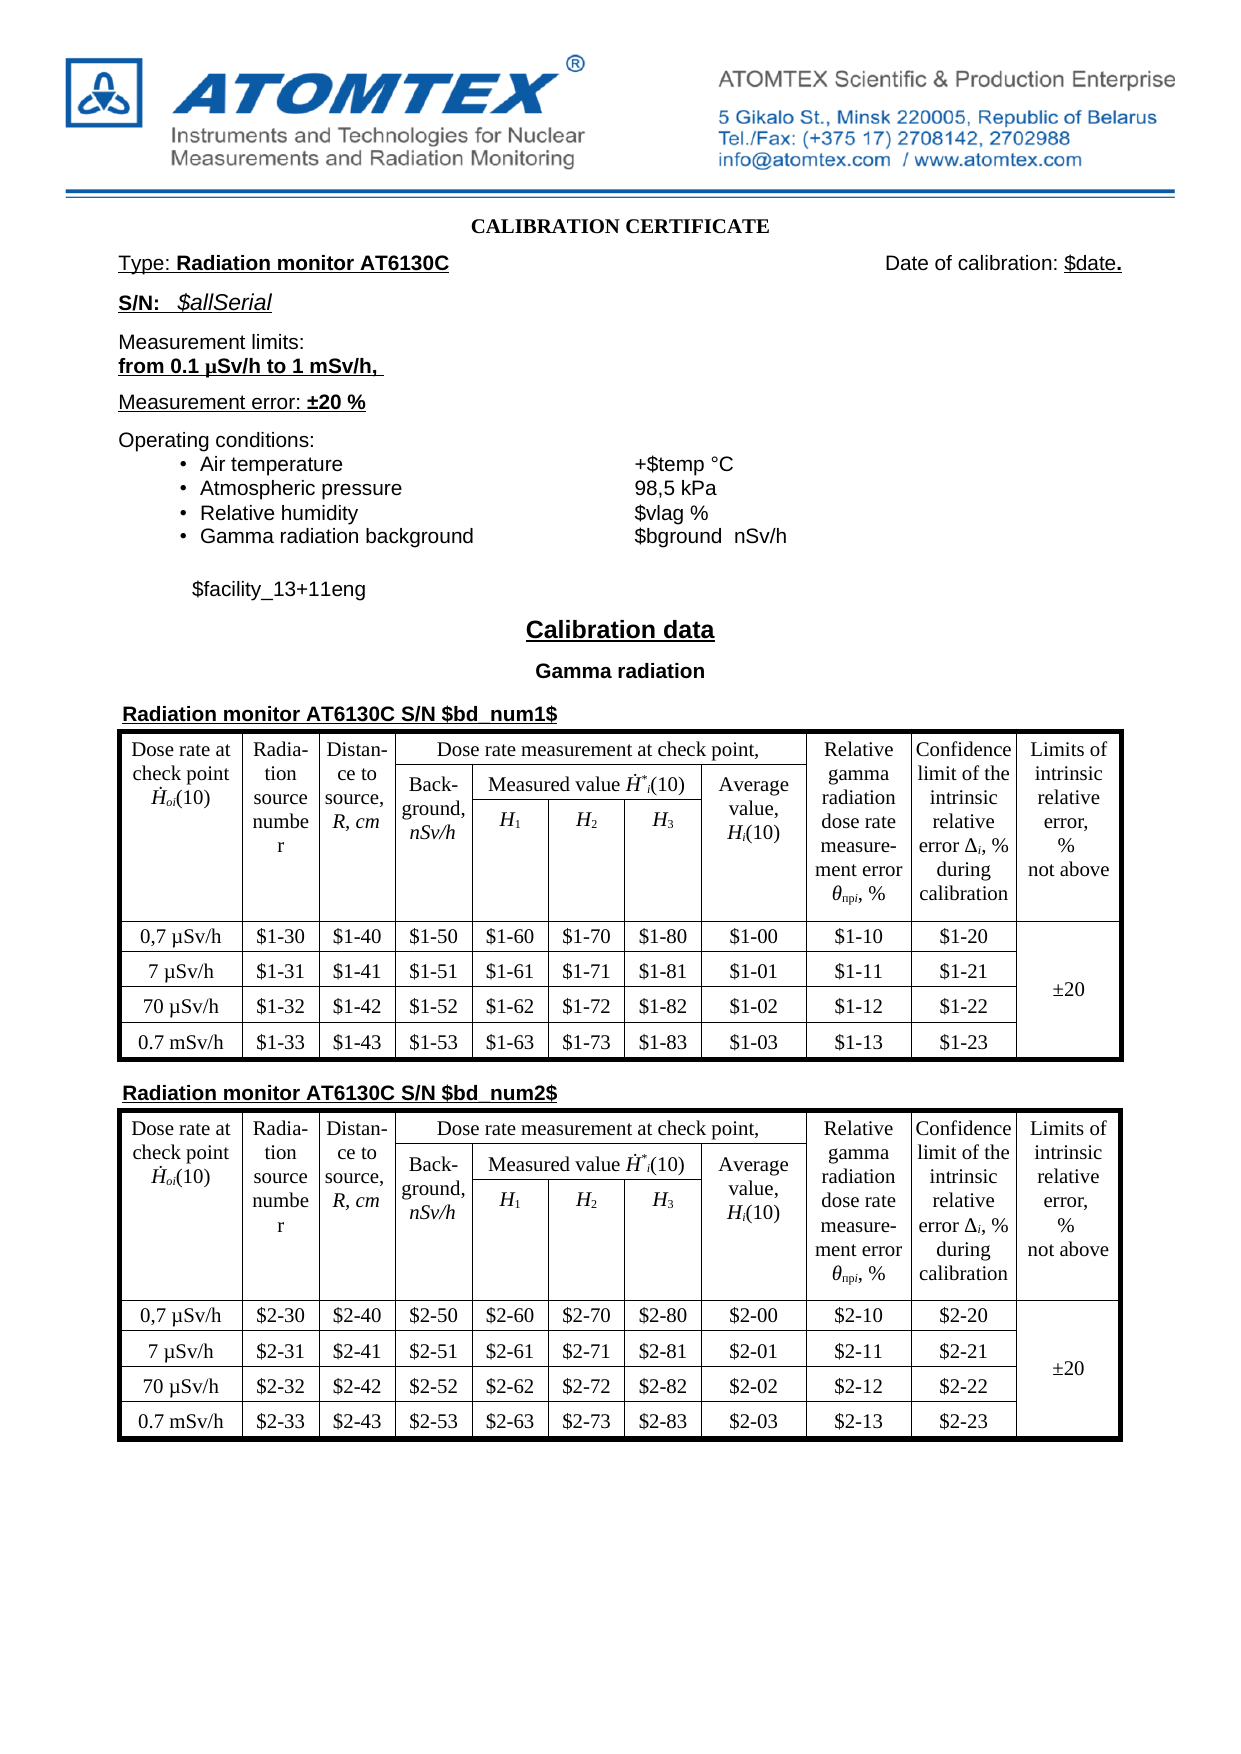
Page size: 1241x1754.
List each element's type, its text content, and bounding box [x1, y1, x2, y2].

table_cell $1-30 [243, 922, 319, 951]
table_cell $1-31 [243, 952, 319, 986]
table_cell $2-33 [243, 1402, 319, 1436]
table_cell $2-80 [625, 1301, 701, 1330]
table_cell $1-13 [807, 1023, 911, 1057]
table_cell $2-03 [702, 1402, 806, 1436]
table_cell $1-00 [702, 922, 806, 951]
table_cell $2-31 [243, 1331, 319, 1366]
table_cell Distan-ce to source, R, сm [320, 1113, 395, 1300]
table_cell $1-73 [549, 1023, 624, 1057]
table_cell $2-22 [912, 1367, 1016, 1401]
table_cell $1-62 [473, 987, 548, 1022]
table_cell $2-60 [473, 1301, 548, 1330]
table_cell $1-83 [625, 1023, 701, 1057]
table_cell $2-72 [549, 1367, 624, 1401]
table_cell $1-53 [396, 1023, 472, 1057]
list Gamma radiation background $bground nSv/h [179, 524, 1122, 548]
table_cell $1-33 [243, 1023, 319, 1057]
table_cell $2-73 [549, 1402, 624, 1436]
table_cell $1-11 [807, 952, 911, 986]
table_cell Back-ground, nSv/h [396, 1144, 472, 1300]
table_cell $1-52 [396, 987, 472, 1022]
table_cell $2-01 [702, 1331, 806, 1366]
table_cell Radia-tion source number [243, 1113, 319, 1300]
table_cell Confidence limit of the intrinsic relative error Δi, % during calibration [912, 1113, 1016, 1300]
table_cell 7 µSv/h [122, 1331, 242, 1366]
table_cell $2-53 [396, 1402, 472, 1436]
table_cell $2-51 [396, 1331, 472, 1366]
list Atmospheric pressure 98,5 kPa [179, 476, 1122, 500]
table_cell 7 µSv/h [122, 952, 242, 986]
text Calibration data [118, 616, 1122, 644]
table_cell Back-ground, nSv/h [396, 765, 472, 921]
table_cell Confidence limit of the intrinsic relative error Δi, % during calibration [912, 734, 1016, 921]
table_cell 0.7 mSv/h [122, 1023, 242, 1057]
table_cell $2-21 [912, 1331, 1016, 1366]
table_cell $1-32 [243, 987, 319, 1022]
table_cell $2-81 [625, 1331, 701, 1366]
table_cell Radia-tion source number [243, 734, 319, 921]
text S/N: $allSerial [118, 289, 1122, 315]
list Air temperature +$temp °C [179, 452, 1122, 476]
table_cell Measured value Ḣ*i(10) [473, 1144, 701, 1179]
table_cell $2-30 [243, 1301, 319, 1330]
text Measurement limits: [118, 330, 1122, 354]
table_cell $1-41 [320, 952, 395, 986]
table_cell Limits of intrinsic relative error, % not above [1017, 734, 1119, 921]
table_cell $2-82 [625, 1367, 701, 1401]
table_cell $2-71 [549, 1331, 624, 1366]
table_cell $1-40 [320, 922, 395, 951]
table_cell $1-22 [912, 987, 1016, 1022]
text CALIBRATION CERTIFICATE [118, 215, 1122, 238]
table_cell Average value, Hi(10) [702, 765, 806, 921]
table_cell $2-43 [320, 1402, 395, 1436]
table_header Radiation monitor AT6130C S/N $bd_num2$ [119, 1062, 1121, 1108]
table_cell 70 µSv/h [122, 987, 242, 1022]
text Type: Radiation monitor AT6130С Date of calibration: $date. [118, 251, 1122, 275]
table_cell Measured value Ḣ*i(10) [473, 765, 701, 799]
table_header Radiation monitor AT6130C S/N $bd_num1$ [119, 683, 1121, 728]
table_cell $2-52 [396, 1367, 472, 1401]
table_cell $1-50 [396, 922, 472, 951]
table_cell $2-83 [625, 1402, 701, 1436]
table_cell 0,7 µSv/h [122, 1301, 242, 1330]
text Operating conditions: [118, 428, 1122, 452]
table_cell Dose rate measurement at check point, [396, 1113, 806, 1143]
table_cell H1 [473, 800, 548, 921]
table_cell $2-10 [807, 1301, 911, 1330]
table_cell $1-43 [320, 1023, 395, 1057]
table_cell Dose rate at check point Ḣoi(10) [122, 734, 242, 921]
table_cell $2-12 [807, 1367, 911, 1401]
table_cell $2-63 [473, 1402, 548, 1436]
table_cell H2 [549, 1180, 624, 1300]
table_cell $2-02 [702, 1367, 806, 1401]
table_cell $1-80 [625, 922, 701, 951]
table_cell Limits of intrinsic relative error, % not above [1017, 1113, 1118, 1300]
text Measurement error: ±20 % [118, 390, 1122, 414]
table_cell H1 [473, 1180, 548, 1300]
table_cell $1-01 [702, 952, 806, 986]
table_cell $1-51 [396, 952, 472, 986]
table_cell $1-02 [702, 987, 806, 1022]
table_cell Relative gamma radiation dose rate measure-ment error θпрi, % [807, 1113, 911, 1300]
table_cell 0.7 mSv/h [122, 1402, 242, 1436]
table_cell $2-13 [807, 1402, 911, 1436]
table_cell H3 [625, 800, 701, 921]
table_cell Relative gamma radiation dose rate measure-ment error θпрi, % [807, 734, 911, 921]
table_cell $1-72 [549, 987, 624, 1022]
text $facility_13+11eng [118, 577, 1122, 601]
table_cell 0,7 µSv/h [122, 922, 242, 951]
table_cell $2-62 [473, 1367, 548, 1401]
table_cell Distan-ce to source, R, сm [320, 734, 395, 921]
table_cell ±20 [1017, 1301, 1118, 1436]
table_cell Dose rate at check point Ḣoi(10) [122, 1113, 242, 1300]
list Relative humidity $vlag % [179, 500, 1122, 524]
text from 0.1 µSv/h to 1 mSv/h, [118, 354, 1122, 378]
table_cell $2-42 [320, 1367, 395, 1401]
table_cell $1-23 [912, 1023, 1016, 1057]
table_cell Dose rate measurement at check point, [396, 734, 806, 764]
text Gamma radiation [118, 659, 1122, 683]
table_cell $1-10 [807, 922, 911, 951]
table_cell $2-41 [320, 1331, 395, 1366]
table_cell $1-70 [549, 922, 624, 951]
table_cell $1-42 [320, 987, 395, 1022]
table_cell $2-00 [702, 1301, 806, 1330]
table_cell $2-50 [396, 1301, 472, 1330]
table_cell $1-21 [912, 952, 1016, 986]
table_cell $1-60 [473, 922, 548, 951]
table_cell $1-82 [625, 987, 701, 1022]
table_cell $1-20 [912, 922, 1016, 951]
table_cell $1-71 [549, 952, 624, 986]
table_cell $2-40 [320, 1301, 395, 1330]
table_cell H2 [549, 800, 624, 921]
table_cell $1-81 [625, 952, 701, 986]
table_cell Average value, Hi(10) [702, 1144, 806, 1300]
table_cell $2-61 [473, 1331, 548, 1366]
table_cell $1-63 [473, 1023, 548, 1057]
table_cell $2-23 [912, 1402, 1016, 1436]
table_cell $1-12 [807, 987, 911, 1022]
table_cell $2-11 [807, 1331, 911, 1366]
table_cell ±20 [1017, 922, 1119, 1057]
table_cell $1-61 [473, 952, 548, 986]
table_cell 70 µSv/h [122, 1367, 242, 1401]
table_cell $2-70 [549, 1301, 624, 1330]
table_cell H3 [625, 1180, 701, 1300]
table_cell $1-03 [702, 1023, 806, 1057]
table_cell $2-32 [243, 1367, 319, 1401]
table_cell $2-20 [912, 1301, 1016, 1330]
